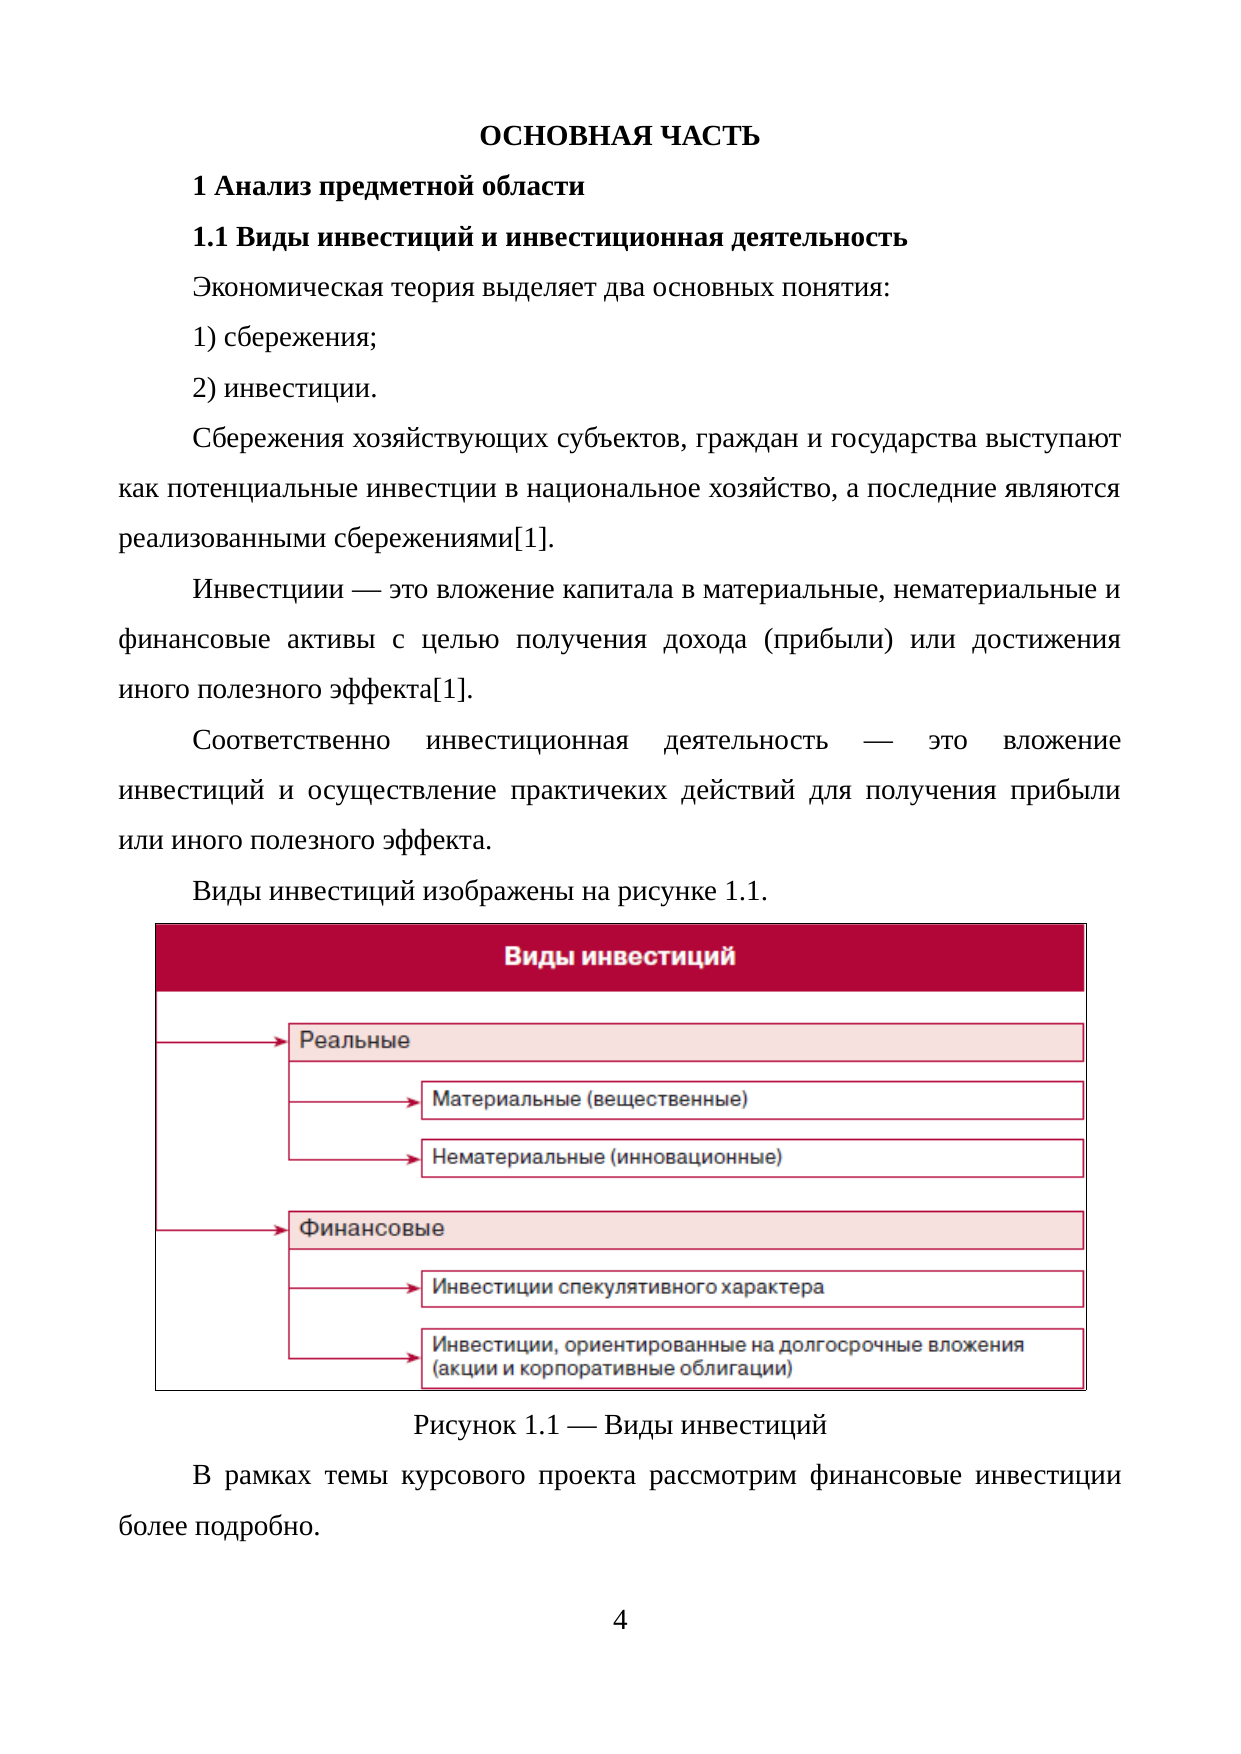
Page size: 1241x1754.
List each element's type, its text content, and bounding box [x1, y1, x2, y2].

text 2) инвестиции. [118, 370, 1122, 403]
picture [156, 924, 1086, 1390]
text Виды инвестиций изображены на рисунке 1.1. [118, 873, 1122, 906]
text Рисунок 1.1 — Виды инвестиций [118, 923, 1122, 1441]
text 1.1 Виды инвестиций и инвестиционная деятельность [118, 219, 1122, 252]
text 1) сбережения; [118, 319, 1122, 353]
text Инвестциии — это вложение капитала в материальные, нематериальные и финансовые активы с целью получения дохода (прибыли) или достижения иного полезного эффекта[1]. [118, 571, 1122, 705]
text 1 Анализ предметной области [118, 168, 1122, 202]
text ОСНОВНАЯ ЧАСТЬ [118, 118, 1122, 152]
text В рамках темы курсового проекта рассмотрим финансовые инвестиции более подробно. [118, 1457, 1122, 1541]
text Экономическая теория выделяет два основных понятия: [118, 269, 1122, 303]
text Сбережения хозяйствующих субъектов, граждан и государства выступают как потенциальные инвестции в национальное хозяйство, а последние являются реализованными сбережениями[1]. [118, 420, 1122, 554]
text Соответственно инвестиционная деятельность — это вложение инвестиций и осуществление практичеких действий для получения прибыли или иного полезного эффекта. [118, 722, 1122, 856]
